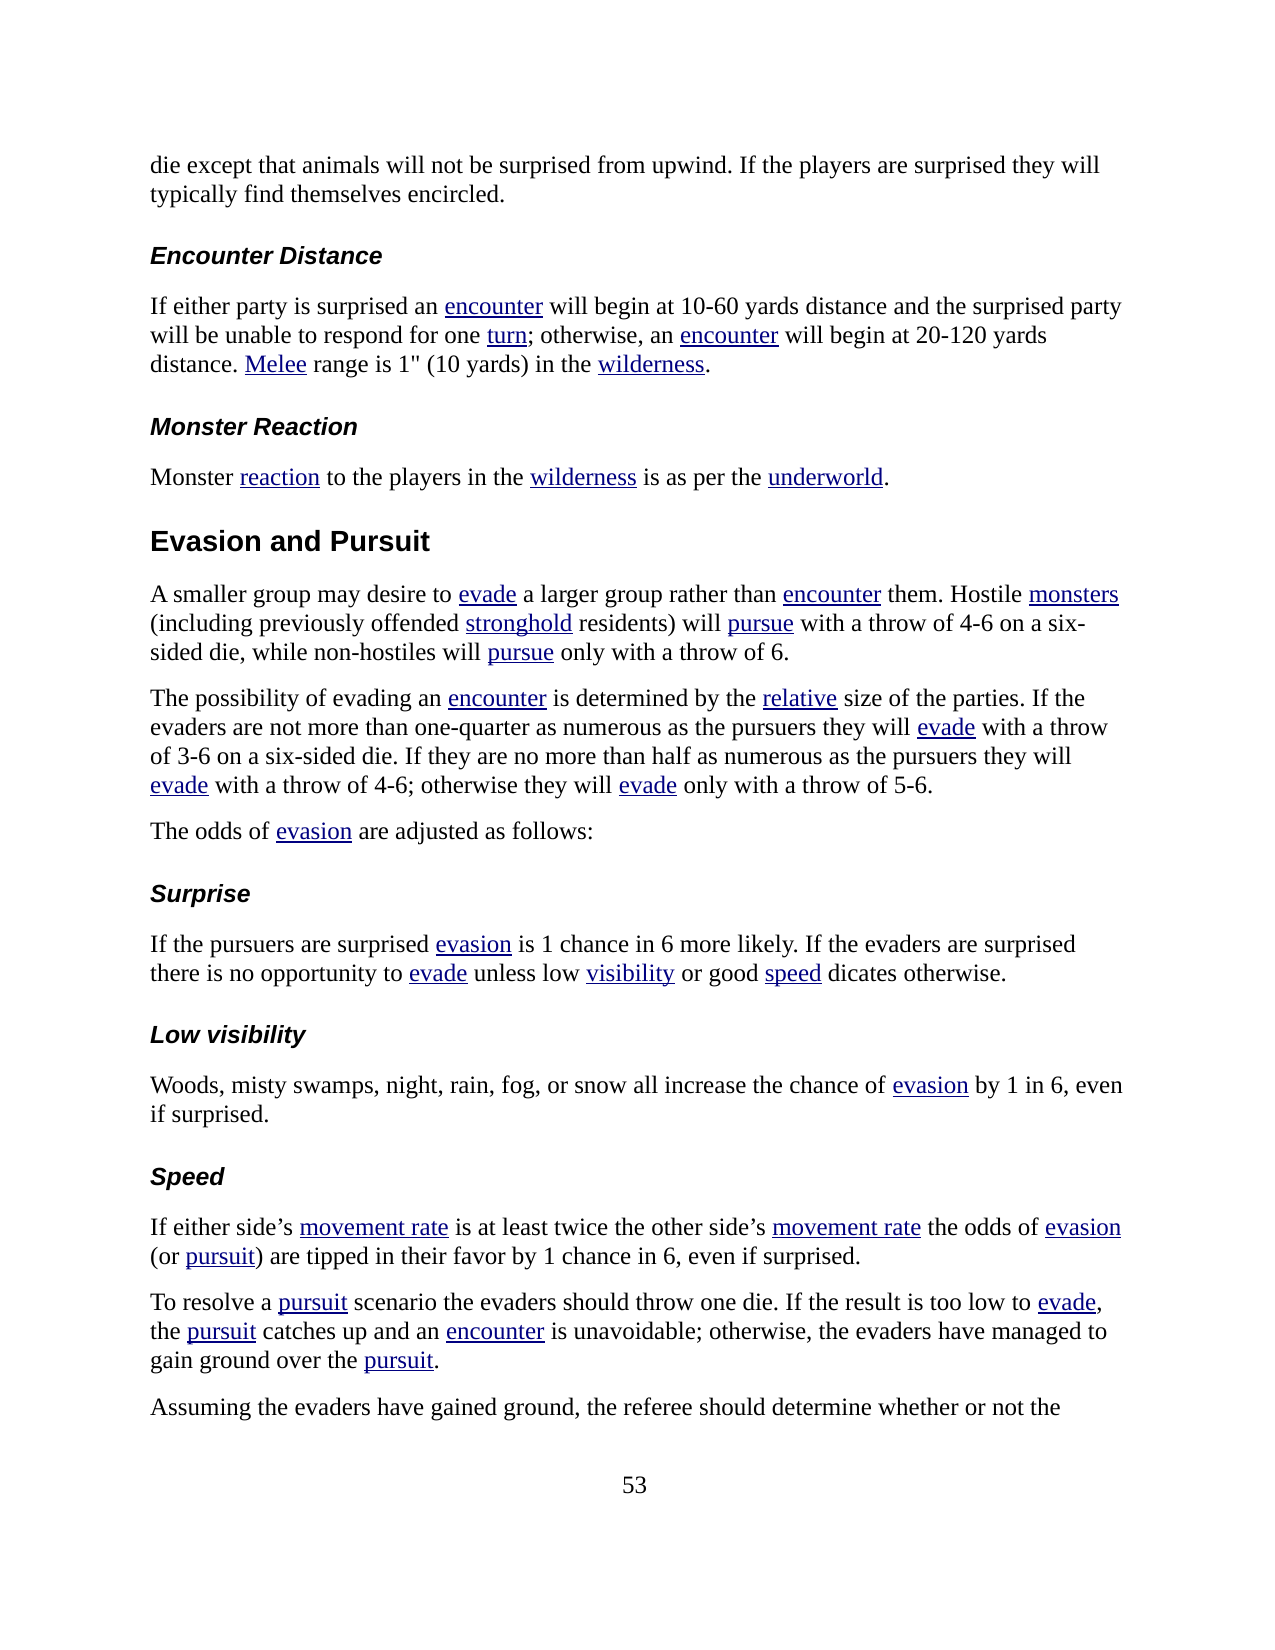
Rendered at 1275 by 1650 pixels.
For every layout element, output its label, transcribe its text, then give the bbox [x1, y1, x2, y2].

text To resolve a pursuit scenario the evaders should throw one die. If the result is too low to evade, the pursuit catches up and an encounter is unavoidable; otherwise, the evaders have managed to gain ground over the pursuit. [150, 1287, 1125, 1374]
subtitle Encounter Distance [150, 241, 1125, 270]
text If either party is surprised an encounter will begin at 10-60 yards distance and the surprised party will be unable to respond for one turn; otherwise, an encounter will begin at 20-120 yards distance. Melee range is 1" (10 yards) in the wilderness. [150, 291, 1125, 378]
subtitle Monster Reaction [150, 412, 1125, 440]
text Woods, misty swamps, night, rain, fog, or snow all increase the chance of evasion by 1 in 6, even if surprised. [150, 1071, 1125, 1128]
subtitle Low visibility [150, 1021, 1125, 1049]
subtitle Surprise [150, 879, 1125, 908]
text If the pursuers are surprised evasion is 1 chance in 6 more likely. If the evaders are surprised there is no opportunity to evade unless low visibility or good speed dicates otherwise. [150, 929, 1125, 987]
text Assuming the evaders have gained ground, the referee should determine whether or not the [150, 1392, 1125, 1420]
subtitle Evasion and Pursuit [150, 524, 1125, 558]
text The possibility of evading an encounter is determined by the relative size of the parties. If the evaders are not more than one-quarter as numerous as the pursuers they will evade with a throw of 3-6 on a six-sided die. If they are no more than half as numerous as the pursuers they will evade with a throw of 4-6; otherwise they will evade only with a throw of 5-6. [150, 683, 1125, 798]
text A smaller group may desire to evade a larger group rather than encounter them. Hostile monsters (including previously offended stronghold residents) will pursue with a throw of 4-6 on a six-sided die, while non-hostiles will pursue only with a throw of 6. [150, 579, 1125, 666]
text If either side’s movement rate is at least twice the other side’s movement rate the odds of evasion (or pursuit) are tipped in their favor by 1 chance in 6, even if surprised. [150, 1212, 1125, 1269]
subtitle Speed [150, 1162, 1125, 1191]
text die except that animals will not be surprised from upwind. If the players are surprised they will typically find themselves encircled. [150, 150, 1125, 207]
text The odds of evasion are adjusted as follows: [150, 816, 1125, 845]
text Monster reaction to the players in the wilderness is as per the underworld. [150, 462, 1125, 490]
